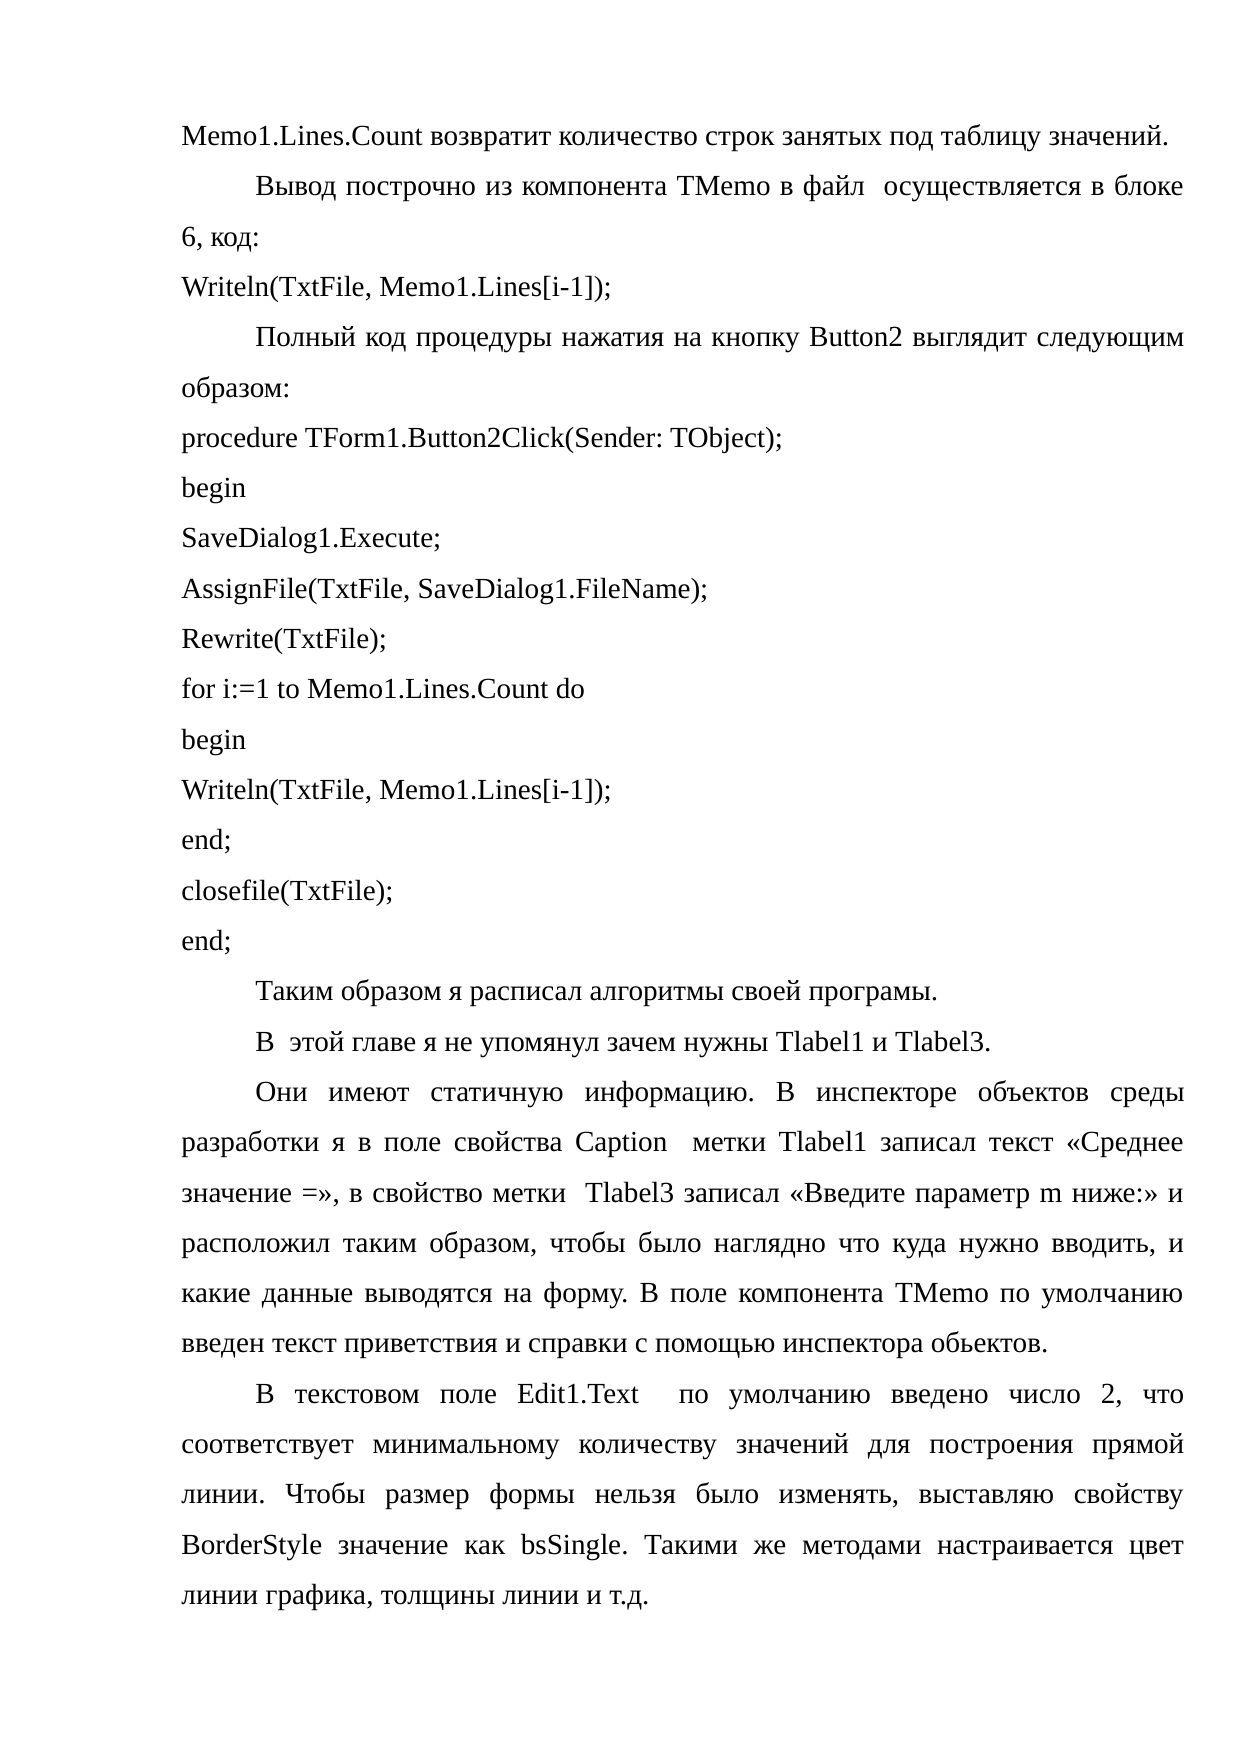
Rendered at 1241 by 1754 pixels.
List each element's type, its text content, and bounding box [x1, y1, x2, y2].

text Таким образом я расписал алгоритмы своей програмы. [181, 973, 1185, 1007]
text AssignFile(TxtFile, SaveDialog1.FileName); [181, 571, 1185, 604]
text end; [181, 923, 1185, 957]
text Они имеют статичную информацию. В инспекторе объектов среды разработки я в поле свойства Caption метки Tlabel1 записал текст «Среднее значение =», в свойство метки Tlabel3 записал «Введите параметр m ниже:» и расположил таким образом, чтобы было наглядно что куда нужно вводить, и какие данные выводятся на форму. В поле компонента ТMemo по умолчанию введен текст приветствия и справки с помощью инспектора обьектов. [181, 1074, 1185, 1359]
text procedure TForm1.Button2Click(Sender: TObject); [181, 420, 1185, 453]
text begin [181, 722, 1185, 755]
text begin [181, 470, 1185, 504]
text end; [181, 822, 1185, 856]
text Memo1.Lines.Count возвратит количество строк занятых под таблицу значений. [181, 118, 1185, 152]
text for i:=1 to Memo1.Lines.Count do [181, 672, 1185, 705]
text closefile(TxtFile); [181, 873, 1185, 906]
text Вывод построчно из компонента TMemo в файл осуществляется в блоке 6, код: [181, 168, 1185, 252]
text Полный код процедуры нажатия на кнопку Button2 выглядит следующим образом: [181, 319, 1185, 403]
text Writeln(TxtFile, Memo1.Lines[i-1]); [181, 269, 1185, 303]
text Rewrite(TxtFile); [181, 621, 1185, 655]
text В текстовом поле Edit1.Text по умолчанию введено число 2, что соответствует минимальному количеству значений для построения прямой линии. Чтобы размер формы нельзя было изменять, выставляю свойству BorderStyle значение как bsSingle. Такими же методами настраивается цвет линии графика, толщины линии и т.д. [181, 1376, 1185, 1611]
text Writeln(TxtFile, Memo1.Lines[i-1]); [181, 772, 1185, 806]
text В этой главе я не упомянул зачем нужны Tlabel1 и Tlabel3. [181, 1024, 1185, 1057]
text SaveDialog1.Execute; [181, 521, 1185, 554]
